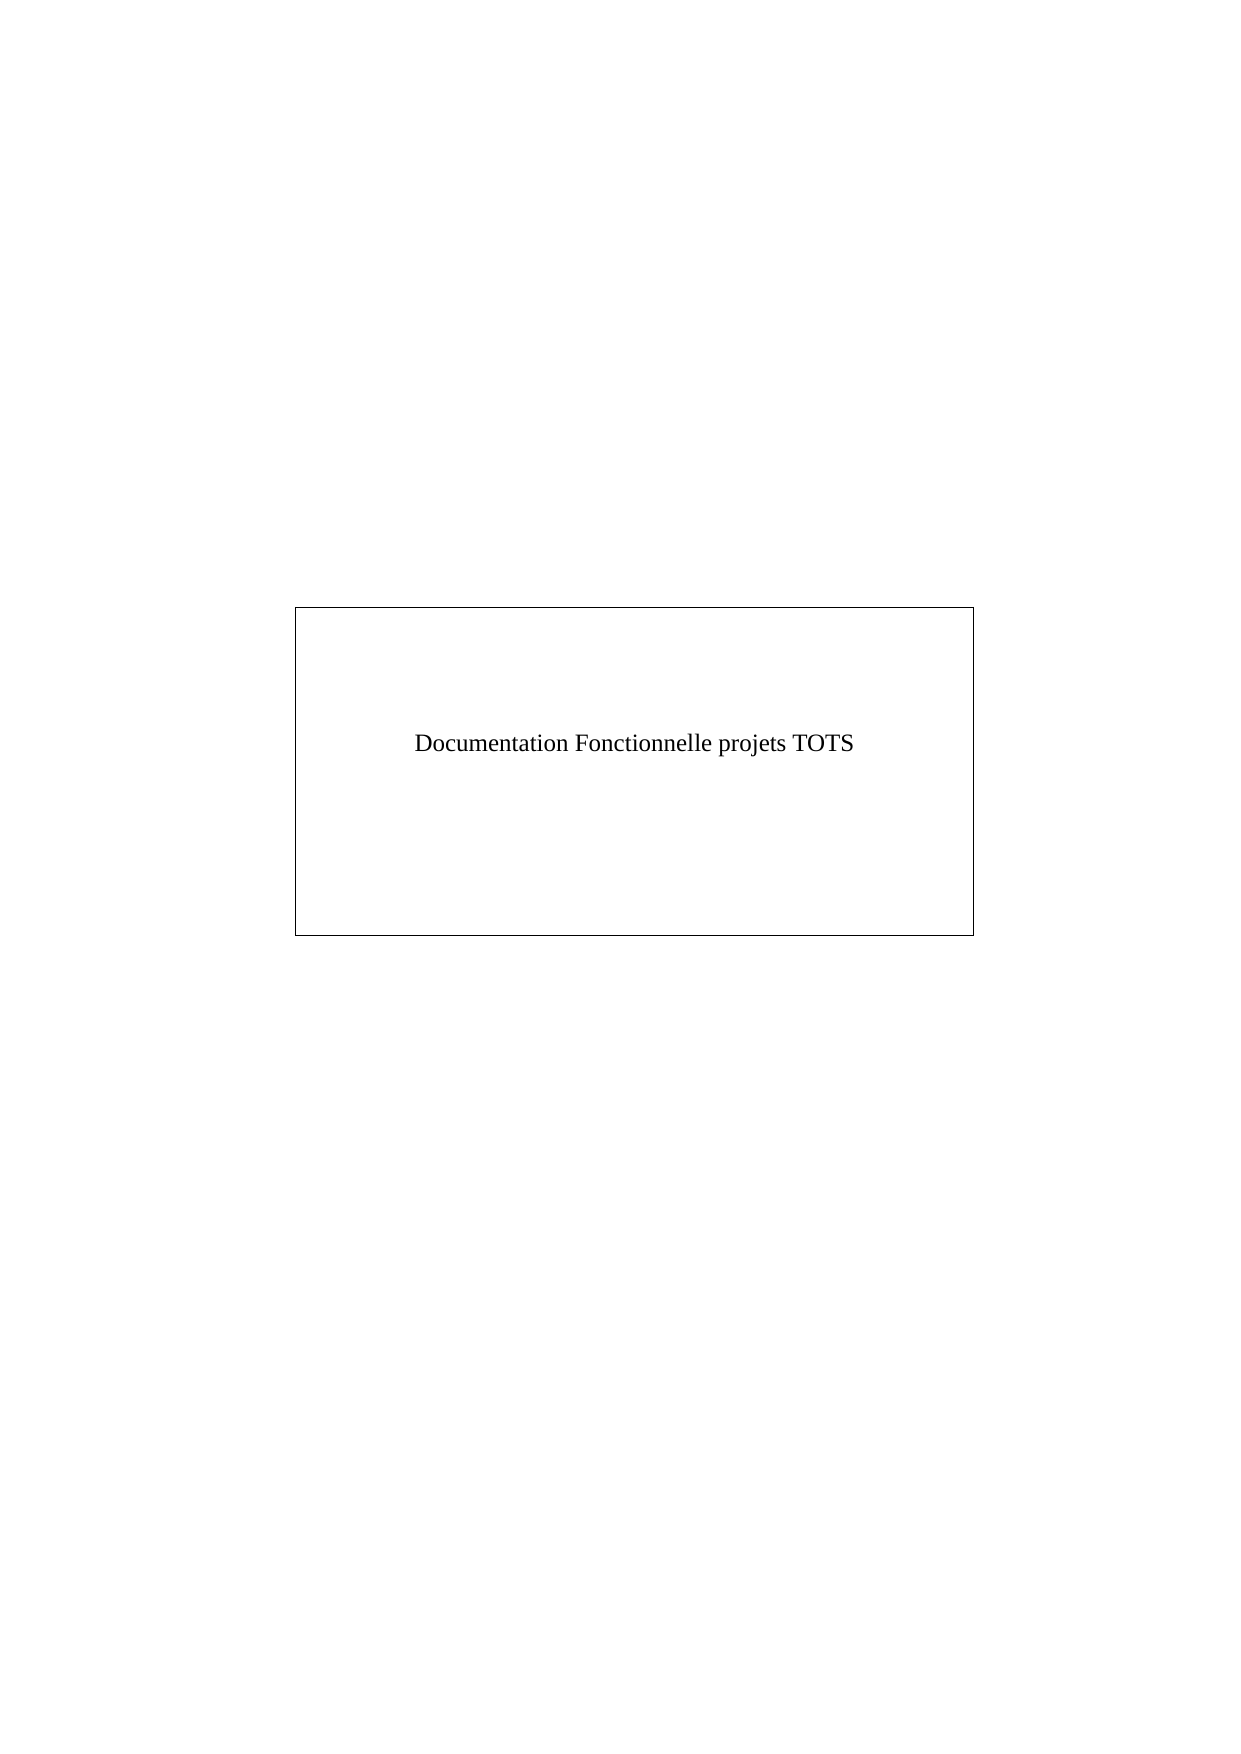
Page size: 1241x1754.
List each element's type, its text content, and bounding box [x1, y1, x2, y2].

table_header Documentation Fonctionnelle projets TOTS [296, 608, 973, 935]
